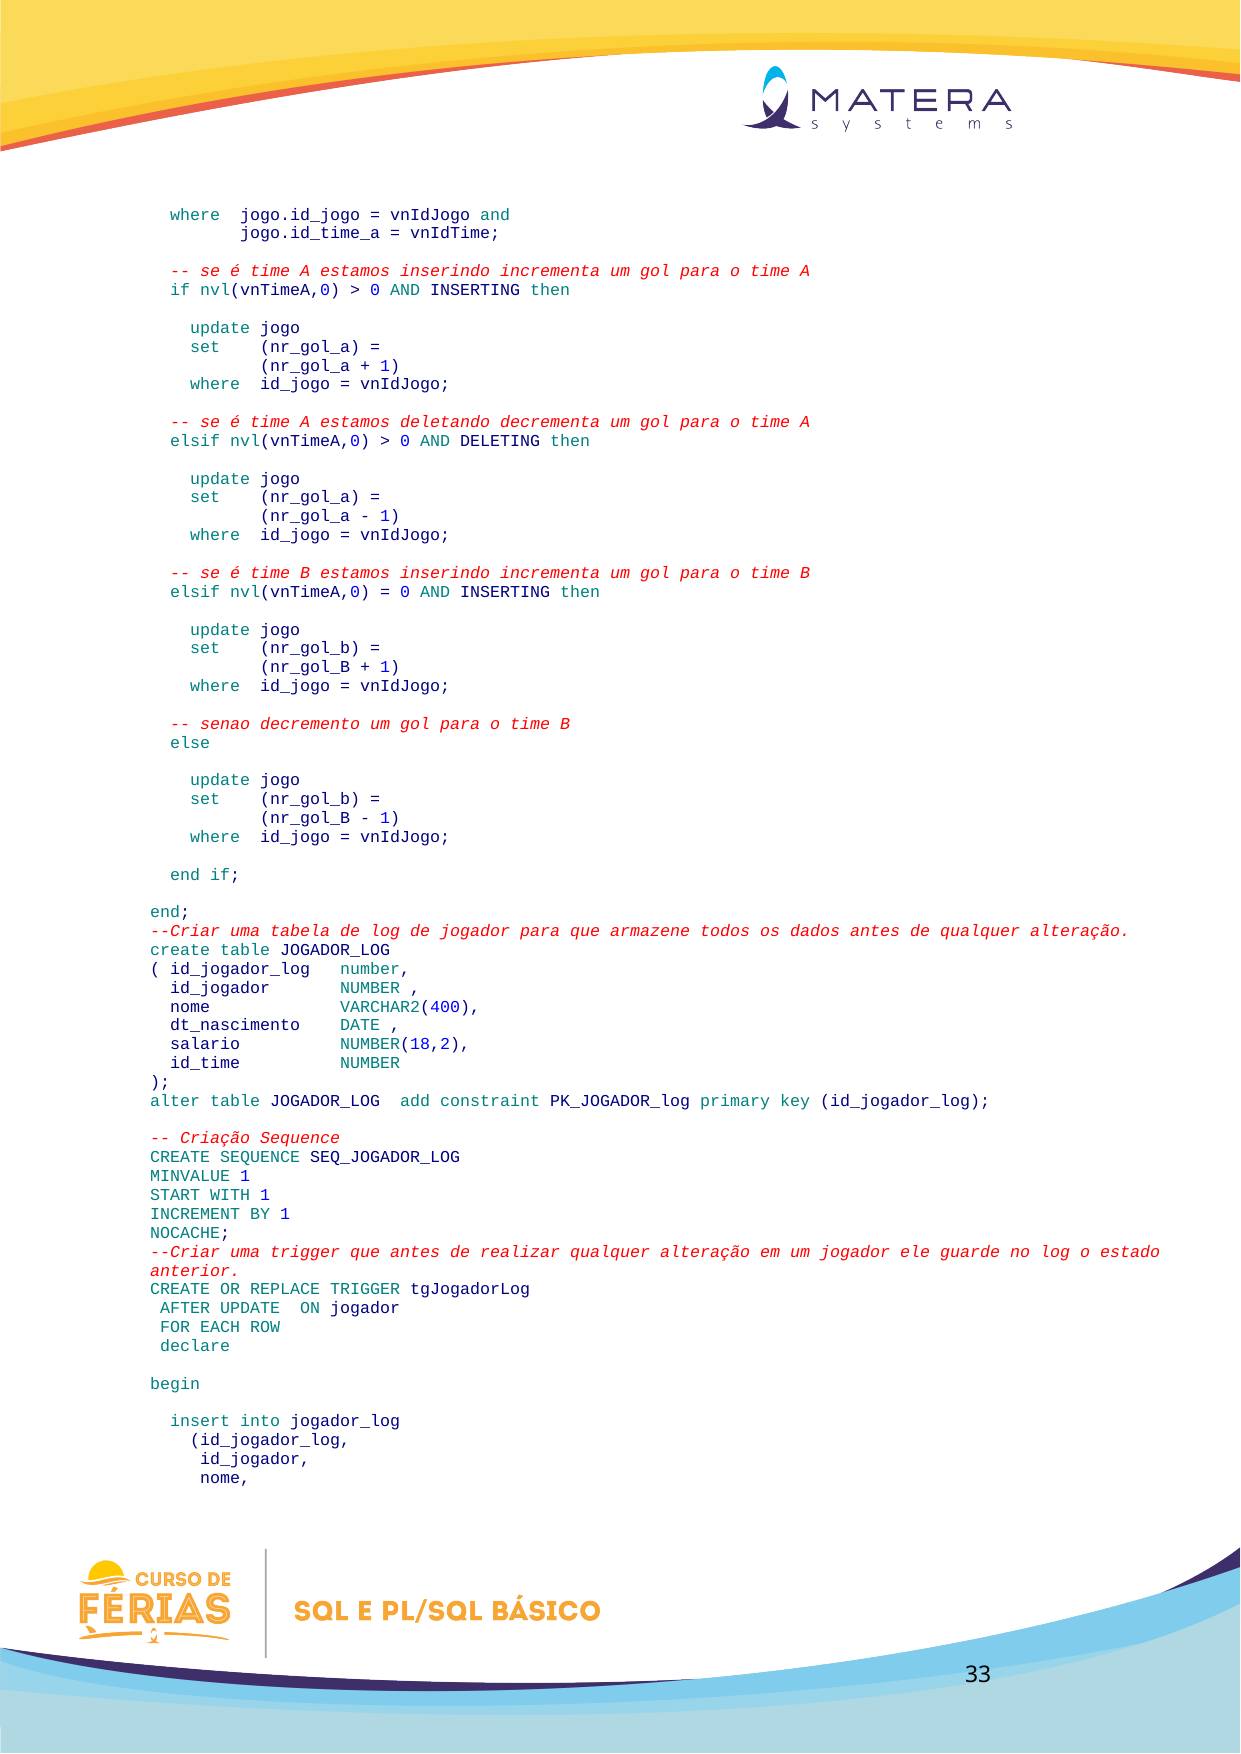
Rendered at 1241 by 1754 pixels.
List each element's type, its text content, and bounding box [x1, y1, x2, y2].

text -- se é time A estamos deletando decrementa um gol para o time A [150, 414, 1240, 432]
text ( id_jogador_log number, [150, 960, 1240, 979]
text update jogo [150, 772, 1240, 791]
text where id_jogo = vnIdJogo; [150, 527, 1240, 546]
text where id_jogo = vnIdJogo; [150, 678, 1240, 696]
text nome, [150, 1469, 1240, 1488]
text -- se é time A estamos inserindo incrementa um gol para o time A [150, 263, 1240, 282]
text else [150, 734, 1240, 753]
text set (nr_gol_b) = [150, 640, 1240, 659]
text --Criar uma tabela de log de jogador para que armazene todos os dados antes de qualquer alteração. [150, 923, 1240, 942]
text (id_jogador_log, [150, 1432, 1240, 1451]
text (nr_gol_B - 1) [150, 809, 1240, 828]
text elsif nvl(vnTimeA,0) = 0 AND INSERTING then [150, 583, 1240, 602]
text (nr_gol_a - 1) [150, 508, 1240, 527]
text set (nr_gol_b) = [150, 791, 1240, 809]
text salario NUMBER(18,2), [150, 1036, 1240, 1055]
text update jogo [150, 319, 1240, 338]
text CREATE SEQUENCE SEQ_JOGADOR_LOG [150, 1149, 1240, 1168]
picture [0, 0, 1241, 1753]
text ); [150, 1073, 1240, 1092]
text CREATE OR REPLACE TRIGGER tgJogadorLog [150, 1281, 1240, 1300]
text insert into jogador_log [150, 1413, 1240, 1432]
text alter table JOGADOR_LOG add constraint PK_JOGADOR_log primary key (id_jogador_log); [150, 1092, 1240, 1111]
text set (nr_gol_a) = [150, 489, 1240, 508]
text -- senao decremento um gol para o time B [150, 715, 1240, 734]
text id_jogador, [150, 1451, 1240, 1469]
text where id_jogo = vnIdJogo; [150, 828, 1240, 847]
text end; [150, 904, 1240, 923]
text (nr_gol_a + 1) [150, 357, 1240, 376]
text begin [150, 1375, 1240, 1394]
text elsif nvl(vnTimeA,0) > 0 AND DELETING then [150, 432, 1240, 451]
text update jogo [150, 470, 1240, 489]
text AFTER UPDATE ON jogador [150, 1300, 1240, 1319]
text MINVALUE 1 [150, 1168, 1240, 1187]
text declare [150, 1337, 1240, 1356]
text end if; [150, 866, 1240, 885]
text NOCACHE; [150, 1224, 1240, 1243]
text if nvl(vnTimeA,0) > 0 AND INSERTING then [150, 282, 1240, 301]
text where id_jogo = vnIdJogo; [150, 376, 1240, 395]
text create table JOGADOR_LOG [150, 942, 1240, 960]
text (nr_gol_B + 1) [150, 659, 1240, 678]
text where jogo.id_jogo = vnIdJogo and [150, 206, 1240, 225]
text id_time NUMBER [150, 1055, 1240, 1073]
text update jogo [150, 621, 1240, 640]
text set (nr_gol_a) = [150, 338, 1240, 357]
text nome VARCHAR2(400), [150, 998, 1240, 1017]
text INCREMENT BY 1 [150, 1206, 1240, 1224]
text id_jogador NUMBER , [150, 979, 1240, 998]
text jogo.id_time_a = vnIdTime; [150, 225, 1240, 244]
text FOR EACH ROW [150, 1319, 1240, 1337]
text -- Criação Sequence [150, 1130, 1240, 1149]
text START WITH 1 [150, 1187, 1240, 1206]
text dt_nascimento DATE , [150, 1017, 1240, 1036]
text --Criar uma trigger que antes de realizar qualquer alteração em um jogador ele guarde no log o estado anterior. [150, 1243, 1240, 1281]
text -- se é time B estamos inserindo incrementa um gol para o time B [150, 564, 1240, 583]
